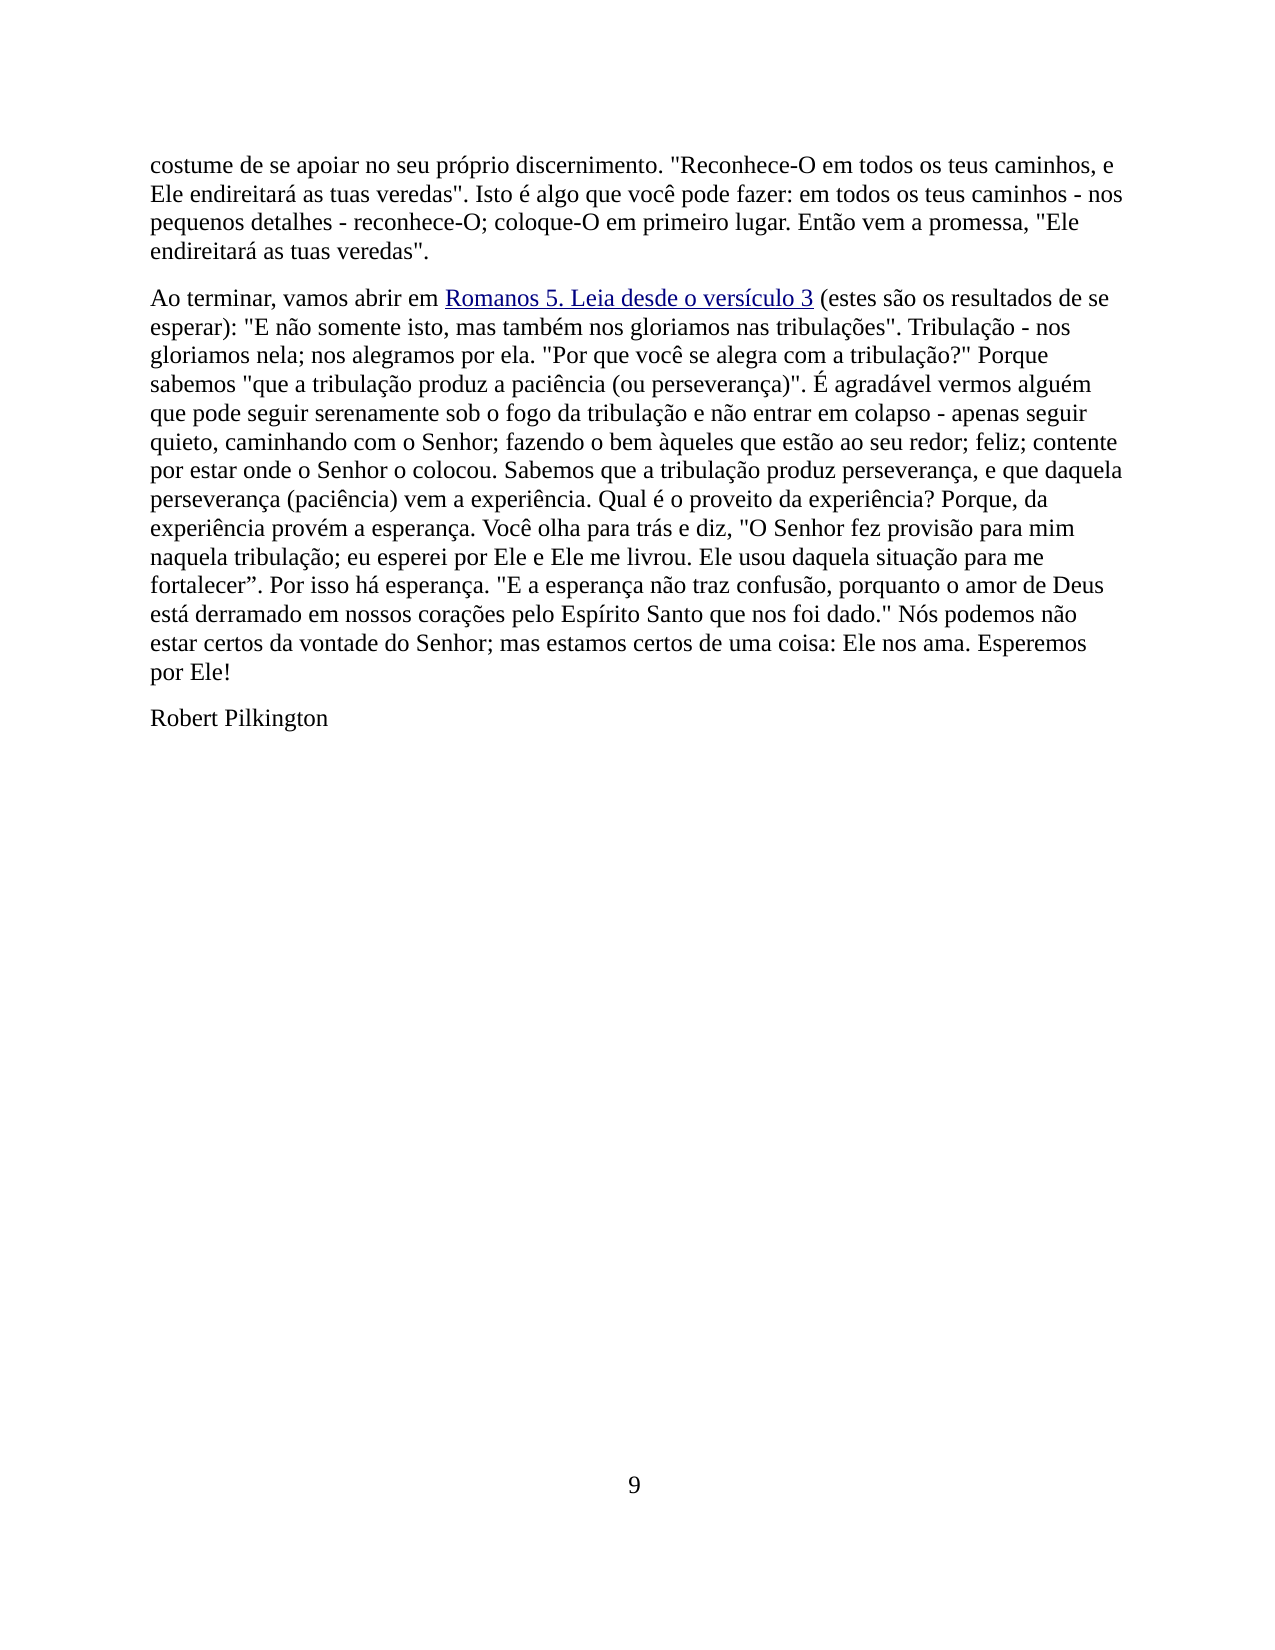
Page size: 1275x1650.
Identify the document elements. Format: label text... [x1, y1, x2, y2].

text Ao terminar, vamos abrir em Romanos 5. Leia desde o versículo 3 (estes são os resultados de se esperar): "E não somente isto, mas também nos gloriamos nas tribulações". Tribulação - nos gloriamos nela; nos alegramos por ela. "Por que você se alegra com a tribulação?" Porque sabemos "que a tribulação produz a paciência (ou perseverança)". É agradável vermos alguém que pode seguir serenamente sob o fogo da tribulação e não entrar em colapso - apenas seguir quieto, caminhando com o Senhor; fazendo o bem àqueles que estão ao seu redor; feliz; contente por estar onde o Senhor o colocou. Sabemos que a tribulação produz perseverança, e que daquela perseverança (paciência) vem a experiência. Qual é o proveito da experiência? Porque, da experiência provém a esperança. Você olha para trás e diz, "O Senhor fez provisão para mim naquela tribulação; eu esperei por Ele e Ele me livrou. Ele usou daquela situação para me fortalecer”. Por isso há esperança. "E a esperança não traz confusão, porquanto o amor de Deus está derramado em nossos corações pelo Espírito Santo que nos foi dado." Nós podemos não estar certos da vontade do Senhor; mas estamos certos de uma coisa: Ele nos ama. Esperemos por Ele! [150, 283, 1125, 685]
text costume de se apoiar no seu próprio discernimento. "Reconhece-O em todos os teus caminhos, e Ele endireitará as tuas veredas". Isto é algo que você pode fazer: em todos os teus caminhos - nos pequenos detalhes - reconhece-O; coloque-O em primeiro lugar. Então vem a promessa, "Ele endireitará as tuas veredas". [150, 150, 1125, 265]
text Robert Pilkington [150, 703, 1125, 732]
